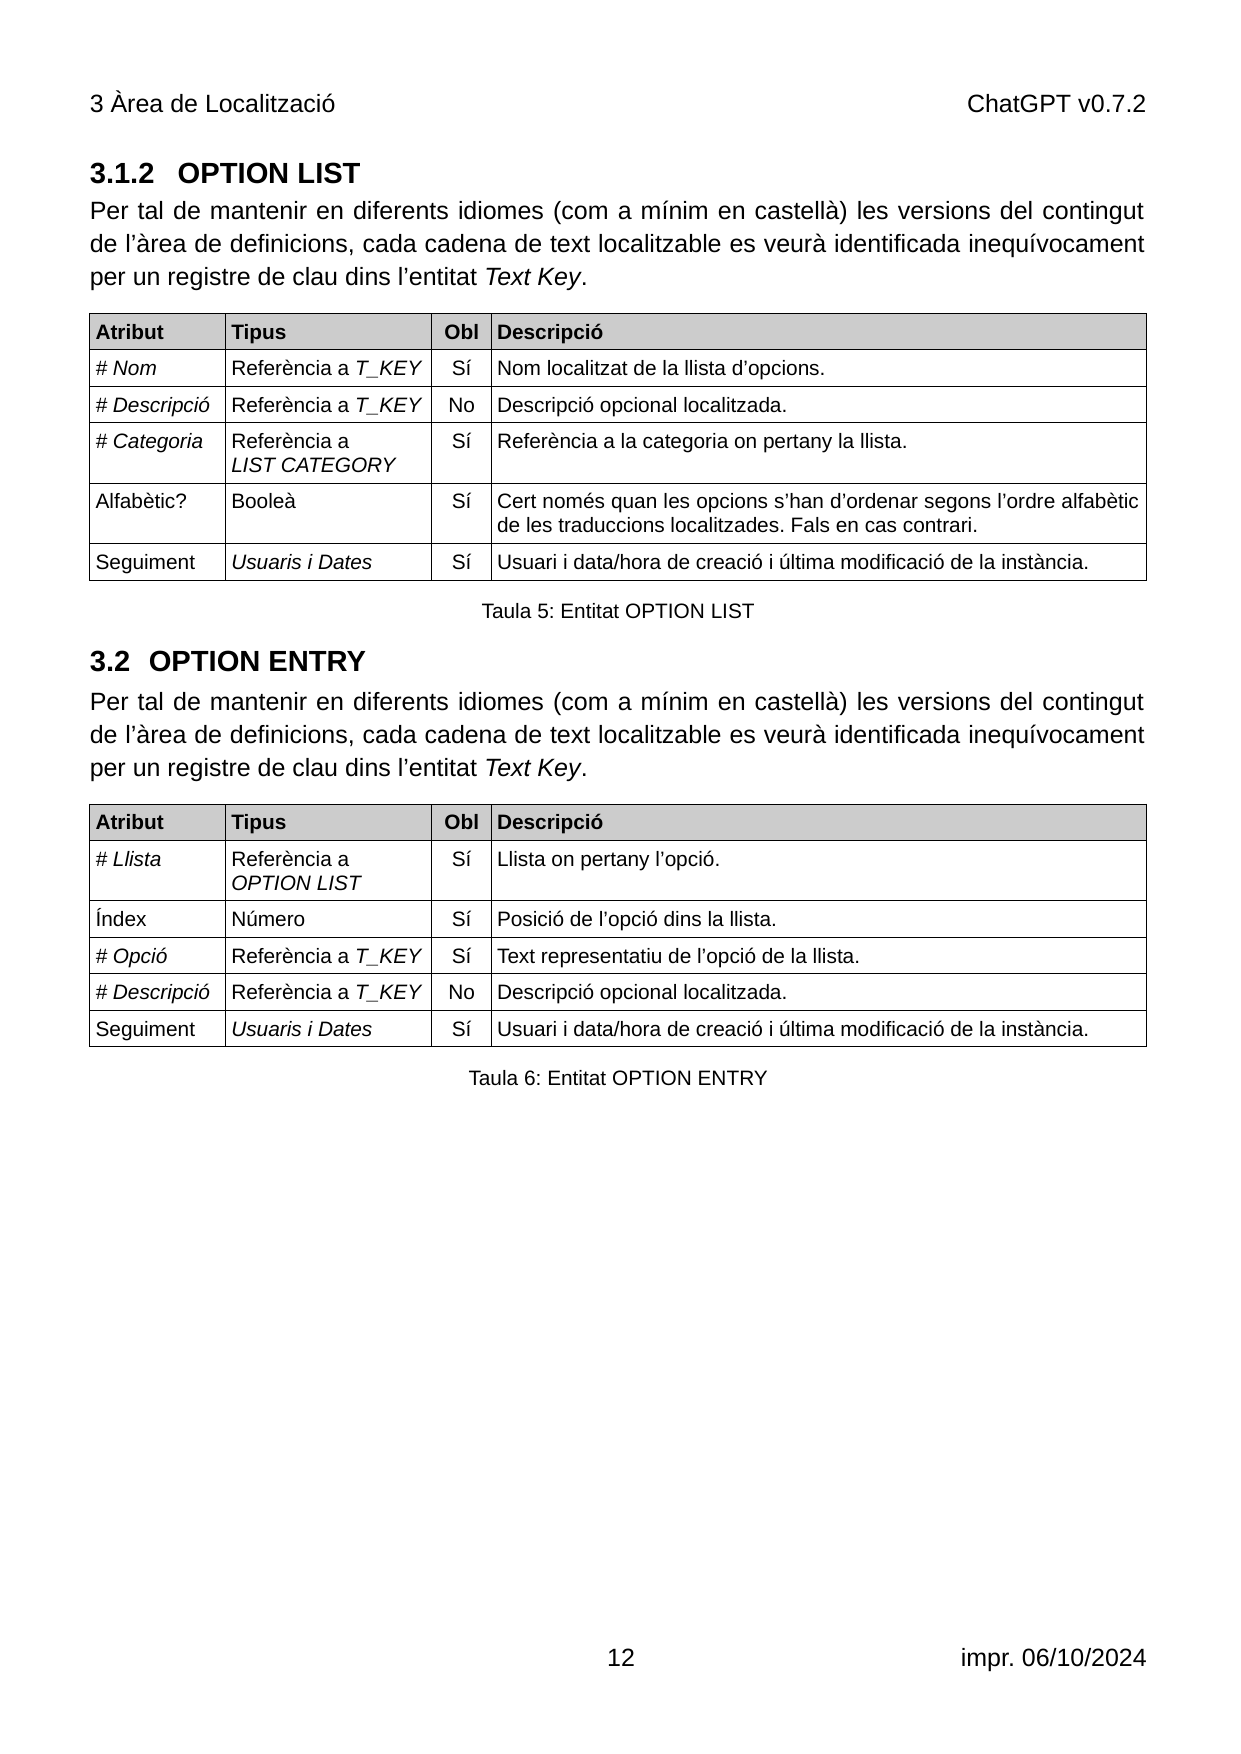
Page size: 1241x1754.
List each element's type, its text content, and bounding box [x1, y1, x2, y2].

table_header Atribut [90, 314, 225, 349]
table_header Obl [432, 314, 491, 349]
table_header Atribut [90, 805, 225, 840]
table_cell Nom localitzat de la llista d’opcions. [492, 350, 1146, 386]
subtitle OPTION ENTRY [89, 644, 1146, 678]
table_cell No [432, 387, 491, 422]
table_cell Booleà [226, 484, 431, 543]
table_cell Sí [432, 423, 491, 483]
table_cell Text representatiu de l’opció de la llista. [492, 938, 1146, 973]
text Per tal de mantenir en diferents idiomes (com a mínim en castellà) les versions del contingut de l’àrea de definicions, cada cadena de text localitzable es veurà identificada inequívocament per un registre de clau dins l’entitat Text Key. [89, 687, 1146, 781]
table_header Obl [432, 805, 491, 840]
table_cell Referència a la categoria on pertany la llista. [492, 423, 1146, 483]
text Taula 6: Entitat OPTION ENTRY [89, 1066, 1146, 1089]
table_cell Sí [432, 938, 491, 973]
text Taula 5: Entitat OPTION LIST [89, 599, 1146, 623]
table_cell Alfabètic? [90, 484, 225, 543]
table_cell Sí [432, 544, 491, 579]
table_cell # Descripció [90, 387, 225, 422]
table_cell Sí [432, 901, 491, 937]
table_cell Posició de l’opció dins la llista. [492, 901, 1146, 937]
table_cell Seguiment [90, 1011, 225, 1046]
table_cell Usuari i data/hora de creació i última modificació de la instància. [492, 544, 1146, 579]
table_cell Cert només quan les opcions s’han d’ordenar segons l’ordre alfabètic de les traduccions localitzades. Fals en cas contrari. [492, 484, 1146, 543]
table_cell Usuaris i Dates [226, 1011, 431, 1046]
table_cell Usuari i data/hora de creació i última modificació de la instància. [492, 1011, 1146, 1046]
table_cell Índex [90, 901, 225, 937]
table_cell # Nom [90, 350, 225, 386]
table_cell Referència a T_KEY [226, 938, 431, 973]
table_header Tipus [226, 314, 431, 349]
table_cell Descripció opcional localitzada. [492, 974, 1146, 1010]
table_cell Número [226, 901, 431, 937]
table_cell Referència a T_KEY [226, 974, 431, 1010]
subtitle OPTION LIST [89, 157, 1146, 190]
table_cell Seguiment [90, 544, 225, 579]
table_cell # Descripció [90, 974, 225, 1010]
table_cell # Opció [90, 938, 225, 973]
table_cell Sí [432, 350, 491, 386]
table_cell Referència a LIST CATEGORY [226, 423, 431, 483]
table_cell # Categoria [90, 423, 225, 483]
table_header Descripció [492, 805, 1146, 840]
table_cell Sí [432, 1011, 491, 1046]
table_cell Referència a T_KEY [226, 350, 431, 386]
table_cell Sí [432, 841, 491, 900]
table_cell No [432, 974, 491, 1010]
table_cell Referència a T_KEY [226, 387, 431, 422]
table_header Tipus [226, 805, 431, 840]
text Per tal de mantenir en diferents idiomes (com a mínim en castellà) les versions del contingut de l’àrea de definicions, cada cadena de text localitzable es veurà identificada inequívocament per un registre de clau dins l’entitat Text Key. [89, 196, 1146, 291]
table_cell # Llista [90, 841, 225, 900]
table_cell Referència a OPTION LIST [226, 841, 431, 900]
table_cell Llista on pertany l’opció. [492, 841, 1146, 900]
table_cell Usuaris i Dates [226, 544, 431, 579]
table_header Descripció [492, 314, 1146, 349]
table_cell Descripció opcional localitzada. [492, 387, 1146, 422]
table_cell Sí [432, 484, 491, 543]
